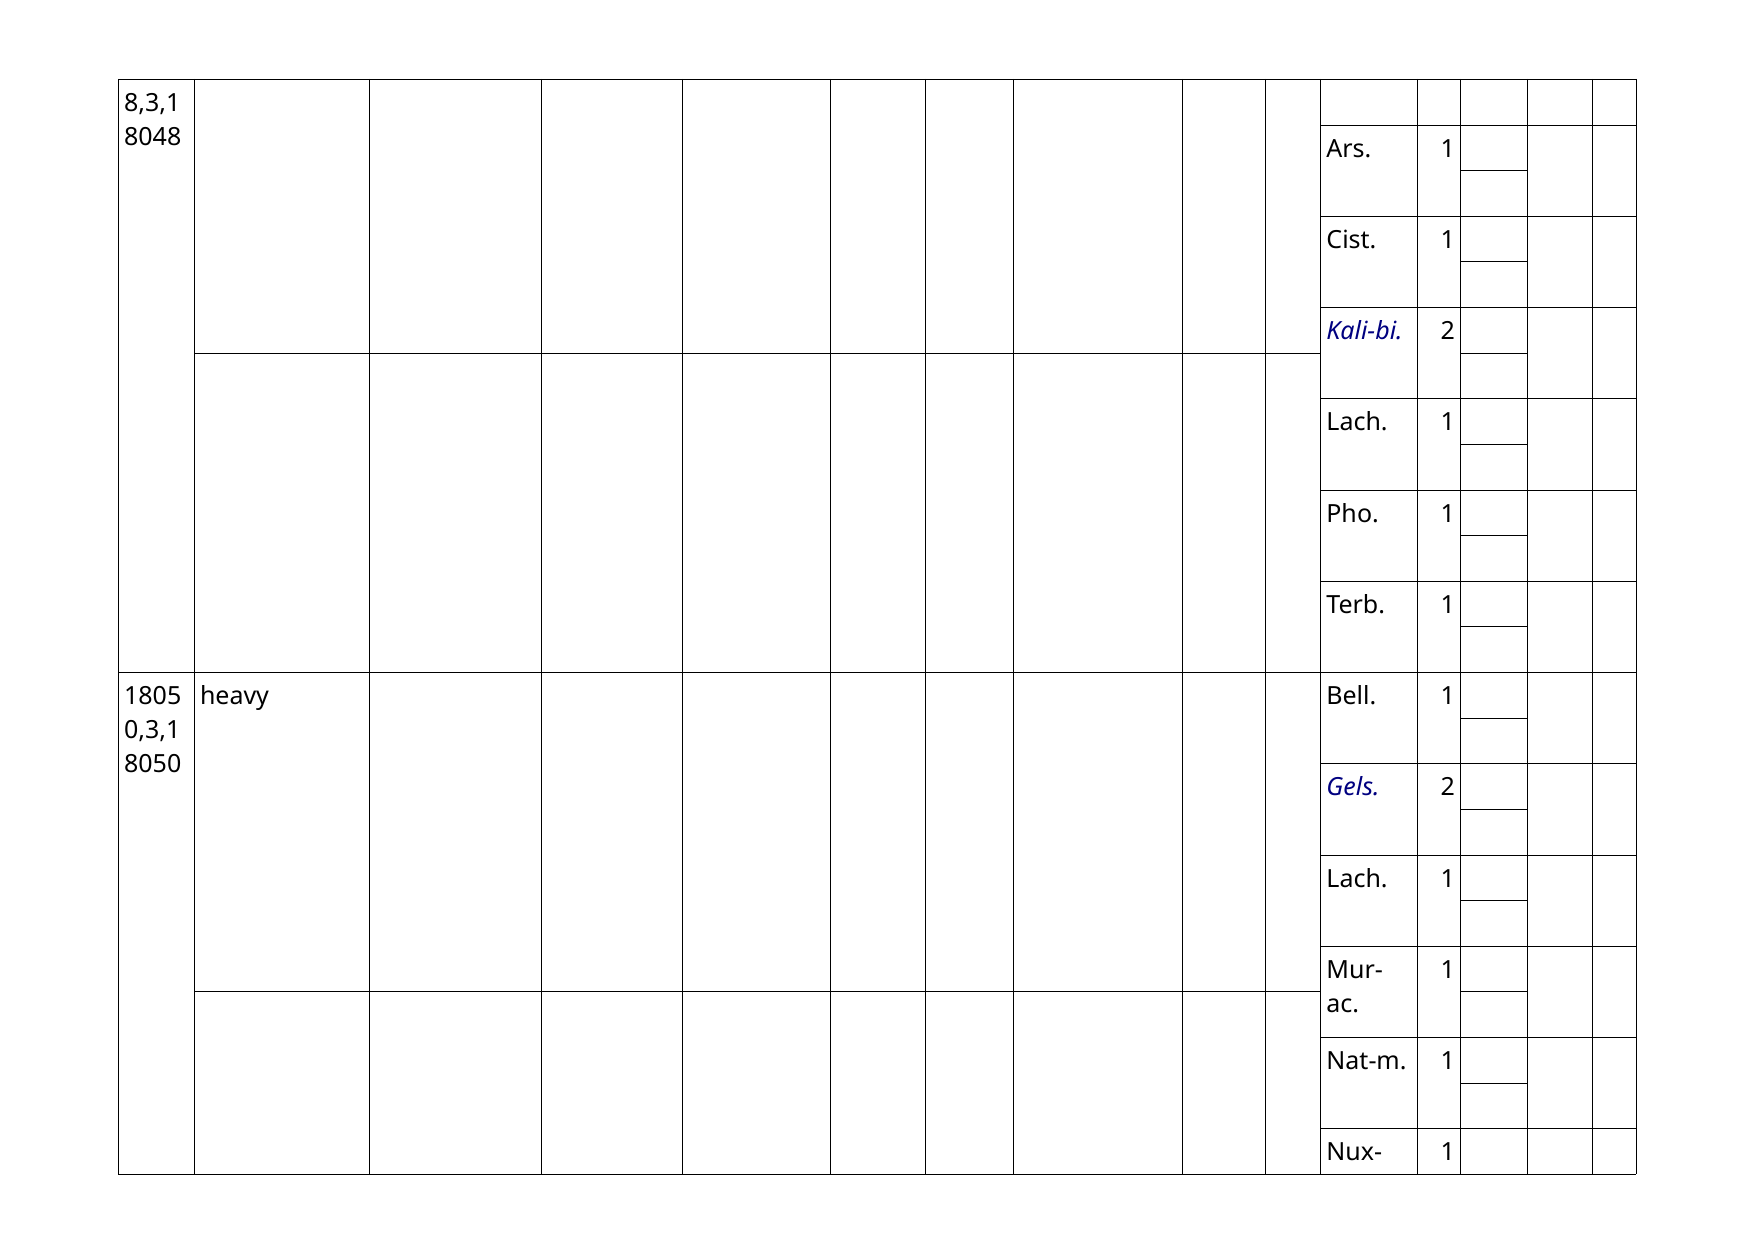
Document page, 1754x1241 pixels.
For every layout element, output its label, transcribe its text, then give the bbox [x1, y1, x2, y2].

table_cell 1 [1418, 491, 1460, 581]
table_cell heavy [195, 673, 369, 991]
table_cell Cist. [1321, 217, 1417, 307]
table_cell [1461, 582, 1527, 626]
table_cell [1461, 126, 1527, 170]
table_cell [1321, 80, 1417, 124]
table_cell Bell. [1321, 673, 1417, 763]
table_cell Nat-m. [1321, 1038, 1417, 1128]
table_cell [1014, 354, 1182, 672]
table_cell [831, 673, 925, 991]
table_cell [1183, 354, 1265, 672]
table_cell [1461, 947, 1527, 991]
table_cell [831, 80, 925, 353]
table_cell [926, 354, 1013, 672]
table_cell 1 [1418, 673, 1460, 763]
table_cell [1528, 217, 1592, 307]
table_cell [1461, 80, 1527, 124]
table_cell Terb. [1321, 582, 1417, 672]
table_cell 1 [1418, 1129, 1460, 1174]
table_cell [1593, 856, 1636, 946]
table_cell [1461, 1038, 1527, 1083]
table_cell 1 [1418, 856, 1460, 946]
table_cell [370, 673, 541, 991]
table_cell [1183, 992, 1265, 1174]
table_cell [831, 354, 925, 672]
table_cell [1593, 1129, 1636, 1174]
table_cell [1461, 856, 1527, 900]
table_cell [1461, 354, 1527, 398]
table_cell [1461, 171, 1527, 216]
table_cell [1528, 126, 1592, 216]
table_cell [195, 992, 369, 1174]
table_cell [1461, 308, 1527, 353]
table_cell [1461, 764, 1527, 809]
table_cell [542, 354, 682, 672]
table_cell [683, 992, 830, 1174]
table_cell [1461, 445, 1527, 489]
table_cell [1528, 764, 1592, 854]
table_cell [1418, 80, 1460, 124]
table_cell 8,3,18048 [119, 80, 194, 672]
table_cell [1528, 491, 1592, 581]
table_cell [1593, 126, 1636, 216]
table_cell Lach. [1321, 856, 1417, 946]
table_cell [1528, 856, 1592, 946]
table_cell [1593, 764, 1636, 854]
table_cell [1183, 80, 1265, 353]
table_cell [195, 80, 369, 353]
table_cell [1593, 399, 1636, 489]
table_cell Ars. [1321, 126, 1417, 216]
table_cell [1461, 491, 1527, 535]
table_cell [1461, 810, 1527, 854]
table_cell [1593, 673, 1636, 763]
table_cell [683, 80, 830, 353]
table_cell [370, 992, 541, 1174]
table_cell [1593, 947, 1636, 1037]
table_cell 1 [1418, 947, 1460, 1037]
table_cell [1461, 399, 1527, 444]
table_cell [542, 80, 682, 353]
table_cell 1 [1418, 1038, 1460, 1128]
table_cell 1 [1418, 217, 1460, 307]
table_cell 2 [1418, 308, 1460, 398]
table_cell [1183, 673, 1265, 991]
table_cell Nux- [1321, 1129, 1417, 1174]
table_cell [1014, 673, 1182, 991]
table_cell Lach. [1321, 399, 1417, 489]
table_cell Mur-ac. [1321, 947, 1417, 1037]
table_cell [1461, 992, 1527, 1037]
table_cell [1461, 719, 1527, 763]
table_cell [1461, 217, 1527, 261]
table_cell [1266, 992, 1320, 1174]
table_cell [1528, 80, 1592, 124]
table_cell [542, 992, 682, 1174]
table_cell [1528, 947, 1592, 1037]
table_cell 2 [1418, 764, 1460, 854]
table_cell [831, 992, 925, 1174]
table_cell [1528, 673, 1592, 763]
table_cell [1461, 536, 1527, 581]
table_cell 18050,3,18050 [119, 673, 194, 1174]
table_cell 1 [1418, 399, 1460, 489]
table_cell [1528, 308, 1592, 398]
table_cell [1593, 217, 1636, 307]
table_cell [1461, 673, 1527, 718]
table_cell [370, 354, 541, 672]
table_cell [1461, 1129, 1527, 1174]
table_cell [1593, 80, 1636, 124]
table_cell 1 [1418, 126, 1460, 216]
table_cell [195, 354, 369, 672]
table_cell [1528, 1129, 1592, 1174]
table_cell [1461, 262, 1527, 307]
table_cell [683, 673, 830, 991]
table_cell [1266, 354, 1320, 672]
table_cell [1593, 308, 1636, 398]
table_cell 1 [1418, 582, 1460, 672]
table_cell [1528, 399, 1592, 489]
table_cell [926, 80, 1013, 353]
table_cell [1593, 582, 1636, 672]
table_cell [1014, 80, 1182, 353]
table_cell [926, 673, 1013, 991]
table_cell Pho. [1321, 491, 1417, 581]
table_cell [926, 992, 1013, 1174]
table_cell [1014, 992, 1182, 1174]
table_cell Kali-bi. [1321, 308, 1417, 398]
table_cell Gels. [1321, 764, 1417, 854]
table_cell [683, 354, 830, 672]
table_cell [1461, 1084, 1527, 1128]
table_cell [542, 673, 682, 991]
table_cell [1528, 582, 1592, 672]
table_cell [1593, 1038, 1636, 1128]
table_cell [1266, 80, 1320, 353]
table_cell [1593, 491, 1636, 581]
table_cell [1528, 1038, 1592, 1128]
table_cell [1266, 673, 1320, 991]
table_cell [370, 80, 541, 353]
table_cell [1461, 627, 1527, 672]
table_cell [1461, 901, 1527, 946]
